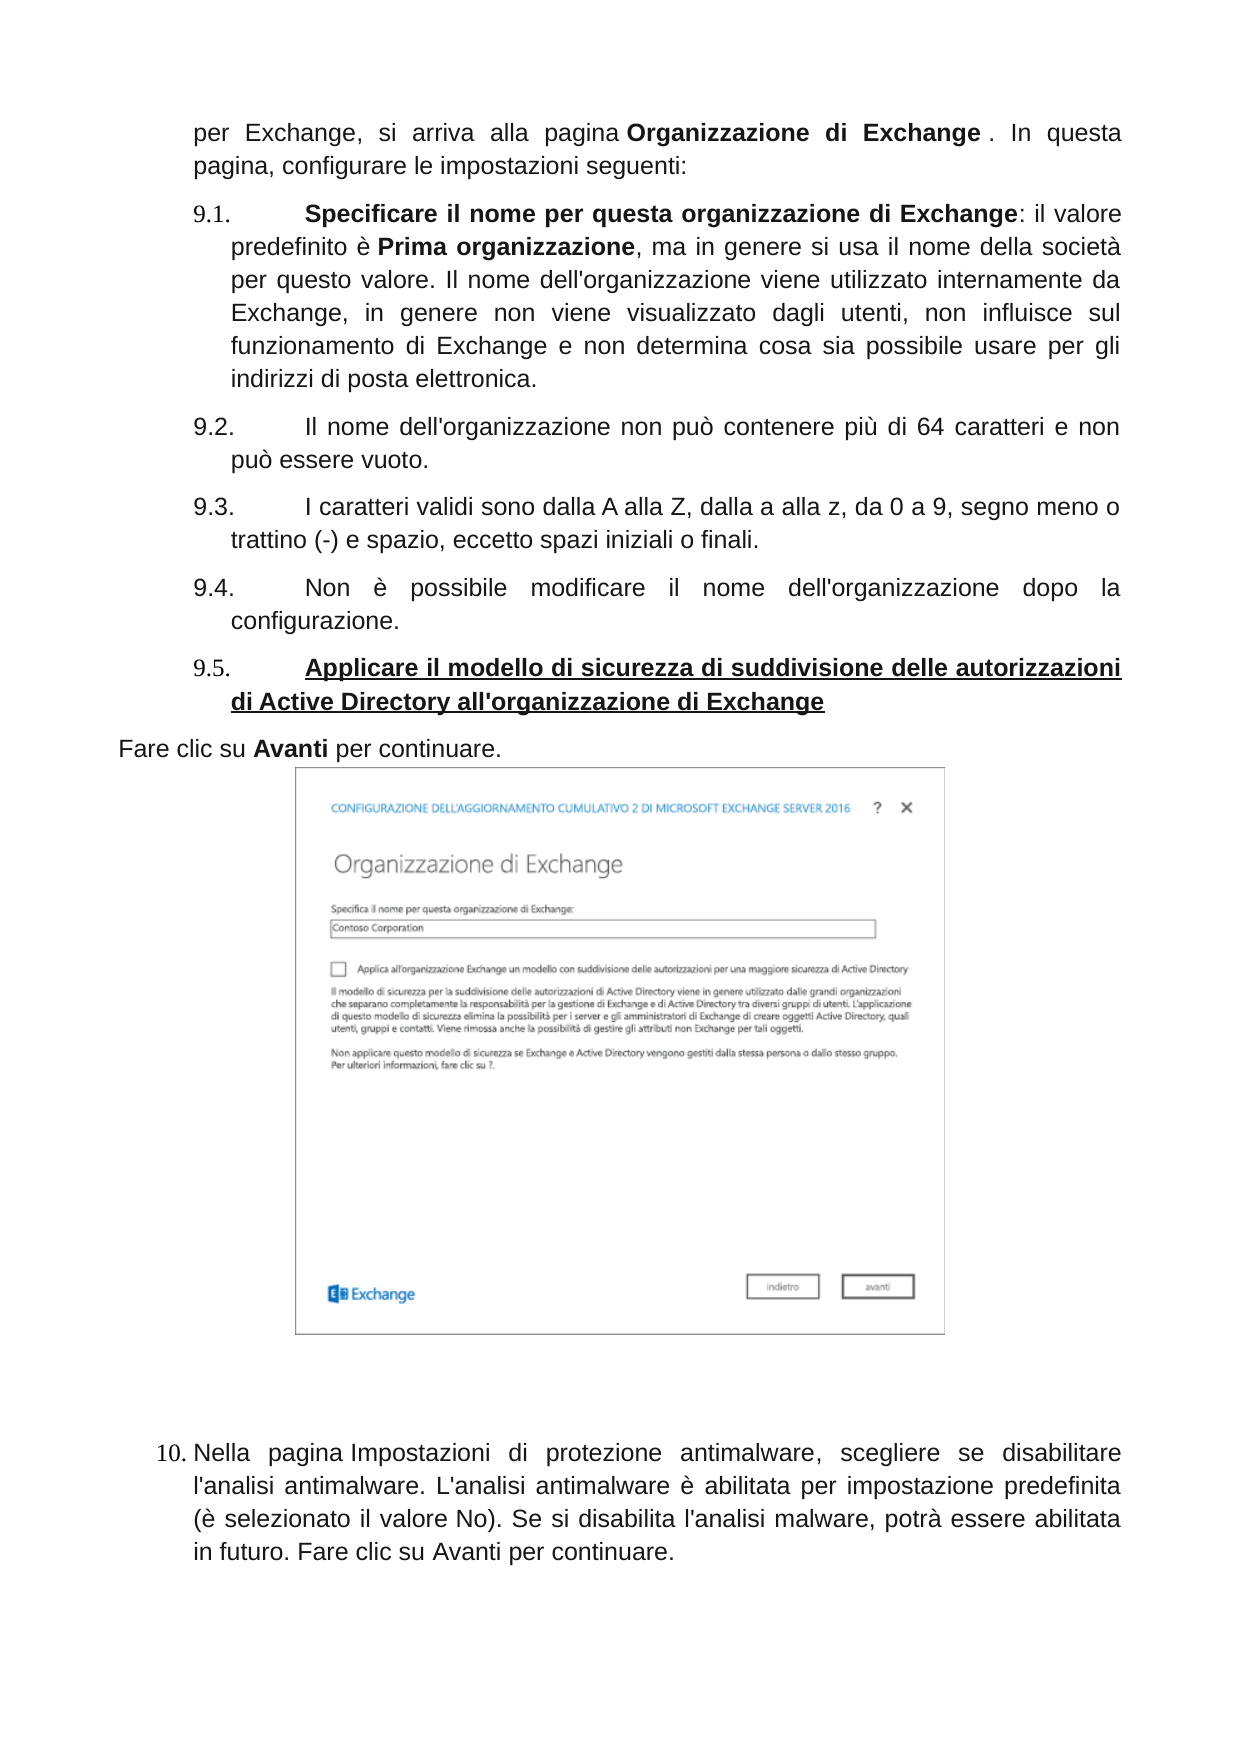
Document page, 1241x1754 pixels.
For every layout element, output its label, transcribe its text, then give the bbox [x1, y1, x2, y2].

list Non è possibile modificare il nome dell'organizzazione dopo la configurazione. [193, 573, 1122, 634]
list Nella pagina Impostazioni di protezione antimalware, scegliere se disabilitare l'analisi antimalware. L'analisi antimalware è abilitata per impostazione predefinita (è selezionato il valore No). Se si disabilita l'analisi malware, potrà essere abilitata in futuro. Fare clic su Avanti per continuare. [156, 1438, 1122, 1566]
text Fare clic su Avanti per continuare. [118, 734, 1122, 763]
list Applicare il modello di sicurezza di suddivisione delle autorizzazioni di Active Directory all'organizzazione di Exchange [193, 653, 1122, 715]
list per Exchange, si arriva alla pagina Organizzazione di Exchange . In questa pagina, configurare le impostazioni seguenti: [156, 118, 1122, 180]
list Specificare il nome per questa organizzazione di Exchange: il valore predefinito è Prima organizzazione, ma in genere si usa il nome della società per questo valore. Il nome dell'organizzazione viene utilizzato internamente da Exchange, in genere non viene visualizzato dagli utenti, non influisce sul funzionamento di Exchange e non determina cosa sia possibile usare per gli indirizzi di posta elettronica. [193, 199, 1122, 393]
picture [295, 767, 945, 1335]
list I caratteri validi sono dalla A alla Z, dalla a alla z, da 0 a 9, segno meno o trattino (-) e spazio, eccetto spazi iniziali o finali. [193, 492, 1122, 554]
list Il nome dell'organizzazione non può contenere più di 64 caratteri e non può essere vuoto. [193, 412, 1122, 473]
